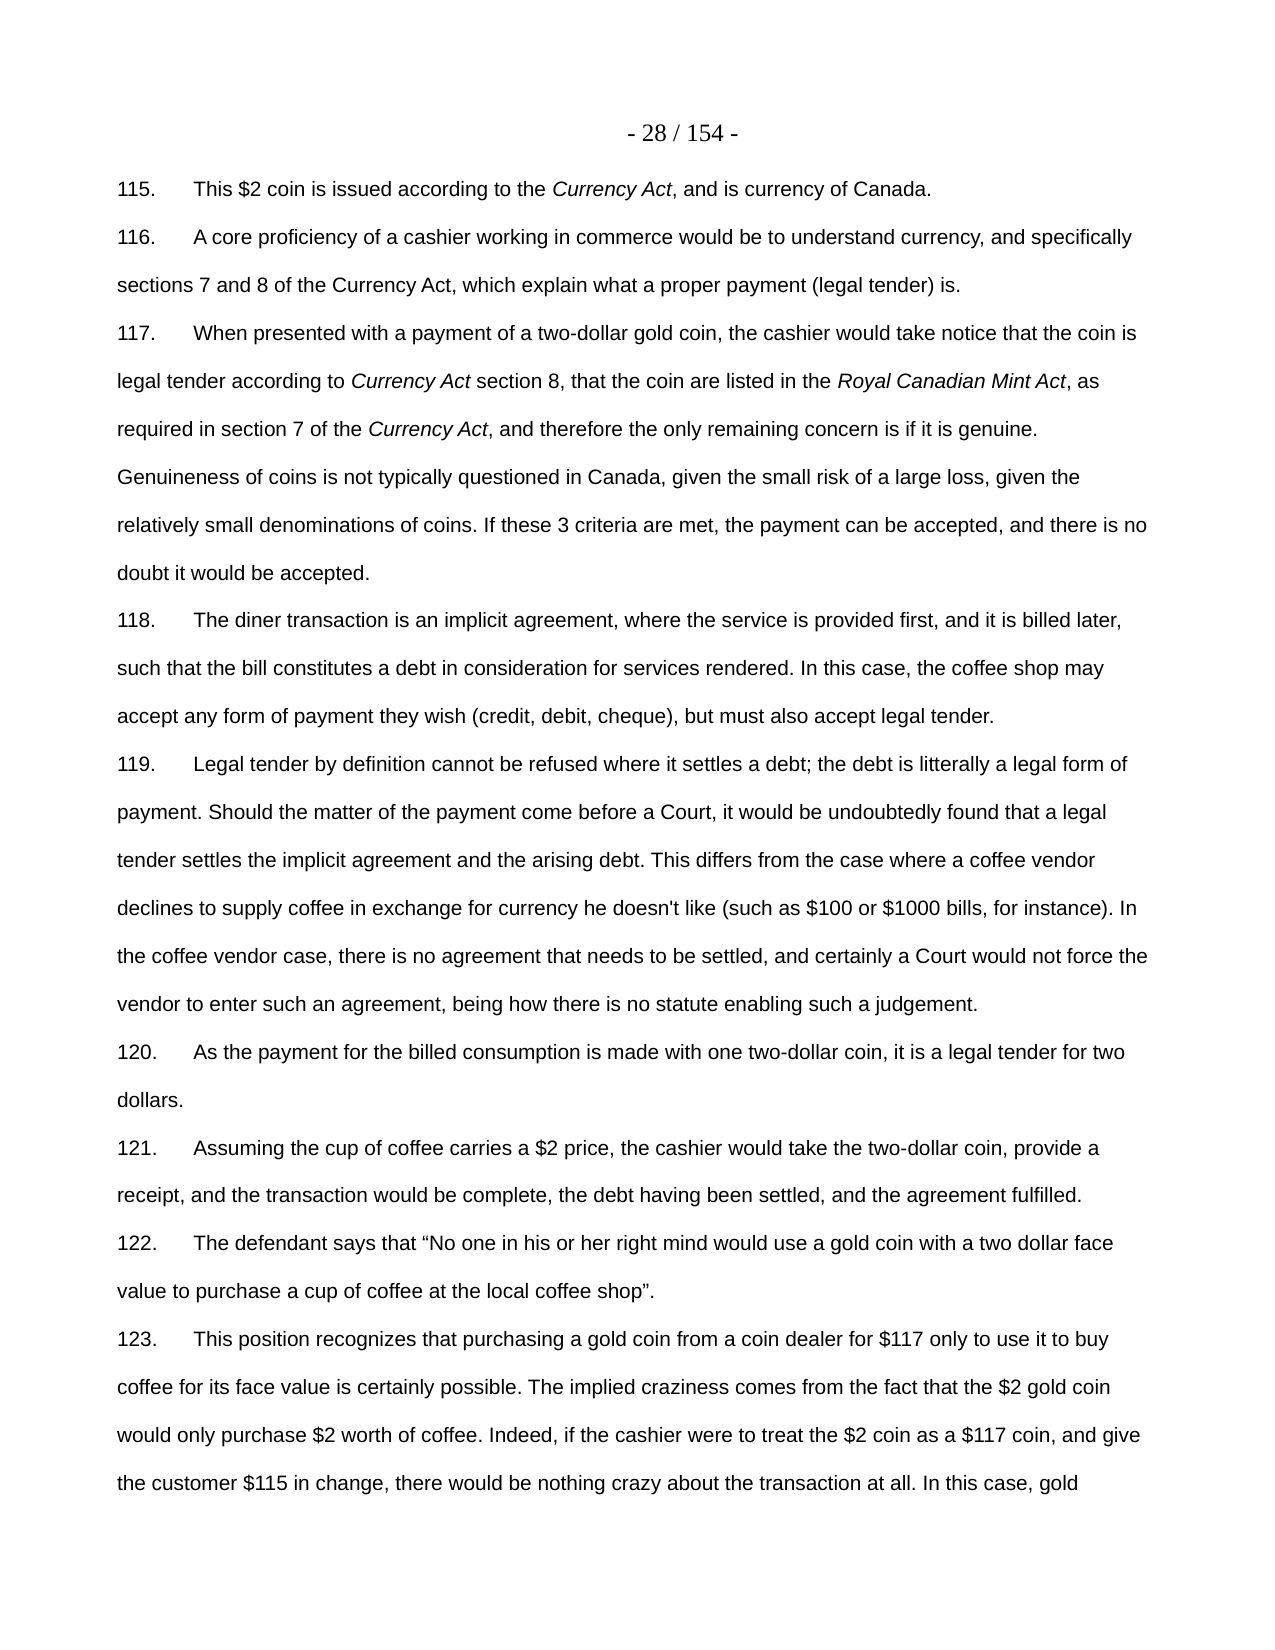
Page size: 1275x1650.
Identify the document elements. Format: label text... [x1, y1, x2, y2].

subtitle This $2 coin is issued according to the Currency Act, and is currency of Canada. [117, 177, 1157, 201]
subtitle The diner transaction is an implicit agreement, where the service is provided first, and it is billed later, such that the bill constitutes a debt in consideration for services rendered. In this case, the coffee shop may accept any form of payment they wish (credit, debit, cheque), but must also accept legal tender. [117, 608, 1157, 728]
subtitle Legal tender by definition cannot be refused where it settles a debt; the debt is litterally a legal form of payment. Should the matter of the payment come before a Court, it would be undoubtedly found that a legal tender settles the implicit agreement and the arising debt. This differs from the case where a coffee vendor declines to supply coffee in exchange for currency he doesn't like (such as $100 or $1000 bills, for instance). In the coffee vendor case, there is no agreement that needs to be settled, and certainly a Court would not force the vendor to enter such an agreement, being how there is no statute enabling such a judgement. [117, 752, 1157, 1016]
subtitle The defendant says that “No one in his or her right mind would use a gold coin with a two dollar face value to purchase a cup of coffee at the local coffee shop”. [117, 1231, 1157, 1303]
subtitle As the payment for the billed consumption is made with one two-dollar coin, it is a legal tender for two dollars. [117, 1039, 1157, 1111]
subtitle This position recognizes that purchasing a gold coin from a coin dealer for $117 only to use it to buy coffee for its face value is certainly possible. The implied craziness comes from the fact that the $2 gold coin would only purchase $2 worth of coffee. Indeed, if the cashier were to treat the $2 coin as a $117 coin, and give the customer $115 in change, there would be nothing crazy about the transaction at all. In this case, gold [117, 1327, 1157, 1495]
subtitle Assuming the cup of coffee carries a $2 price, the cashier would take the two-dollar coin, provide a receipt, and the transaction would be complete, the debt having been settled, and the agreement fulfilled. [117, 1135, 1157, 1207]
subtitle A core proficiency of a cashier working in commerce would be to understand currency, and specifically sections 7 and 8 of the Currency Act, which explain what a proper payment (legal tender) is. [117, 225, 1157, 297]
subtitle When presented with a payment of a two-dollar gold coin, the cashier would take notice that the coin is legal tender according to Currency Act section 8, that the coin are listed in the Royal Canadian Mint Act, as required in section 7 of the Currency Act, and therefore the only remaining concern is if it is genuine. Genuineness of coins is not typically questioned in Canada, given the small risk of a large loss, given the relatively small denominations of coins. If these 3 criteria are met, the payment can be accepted, and there is no doubt it would be accepted. [117, 321, 1157, 584]
